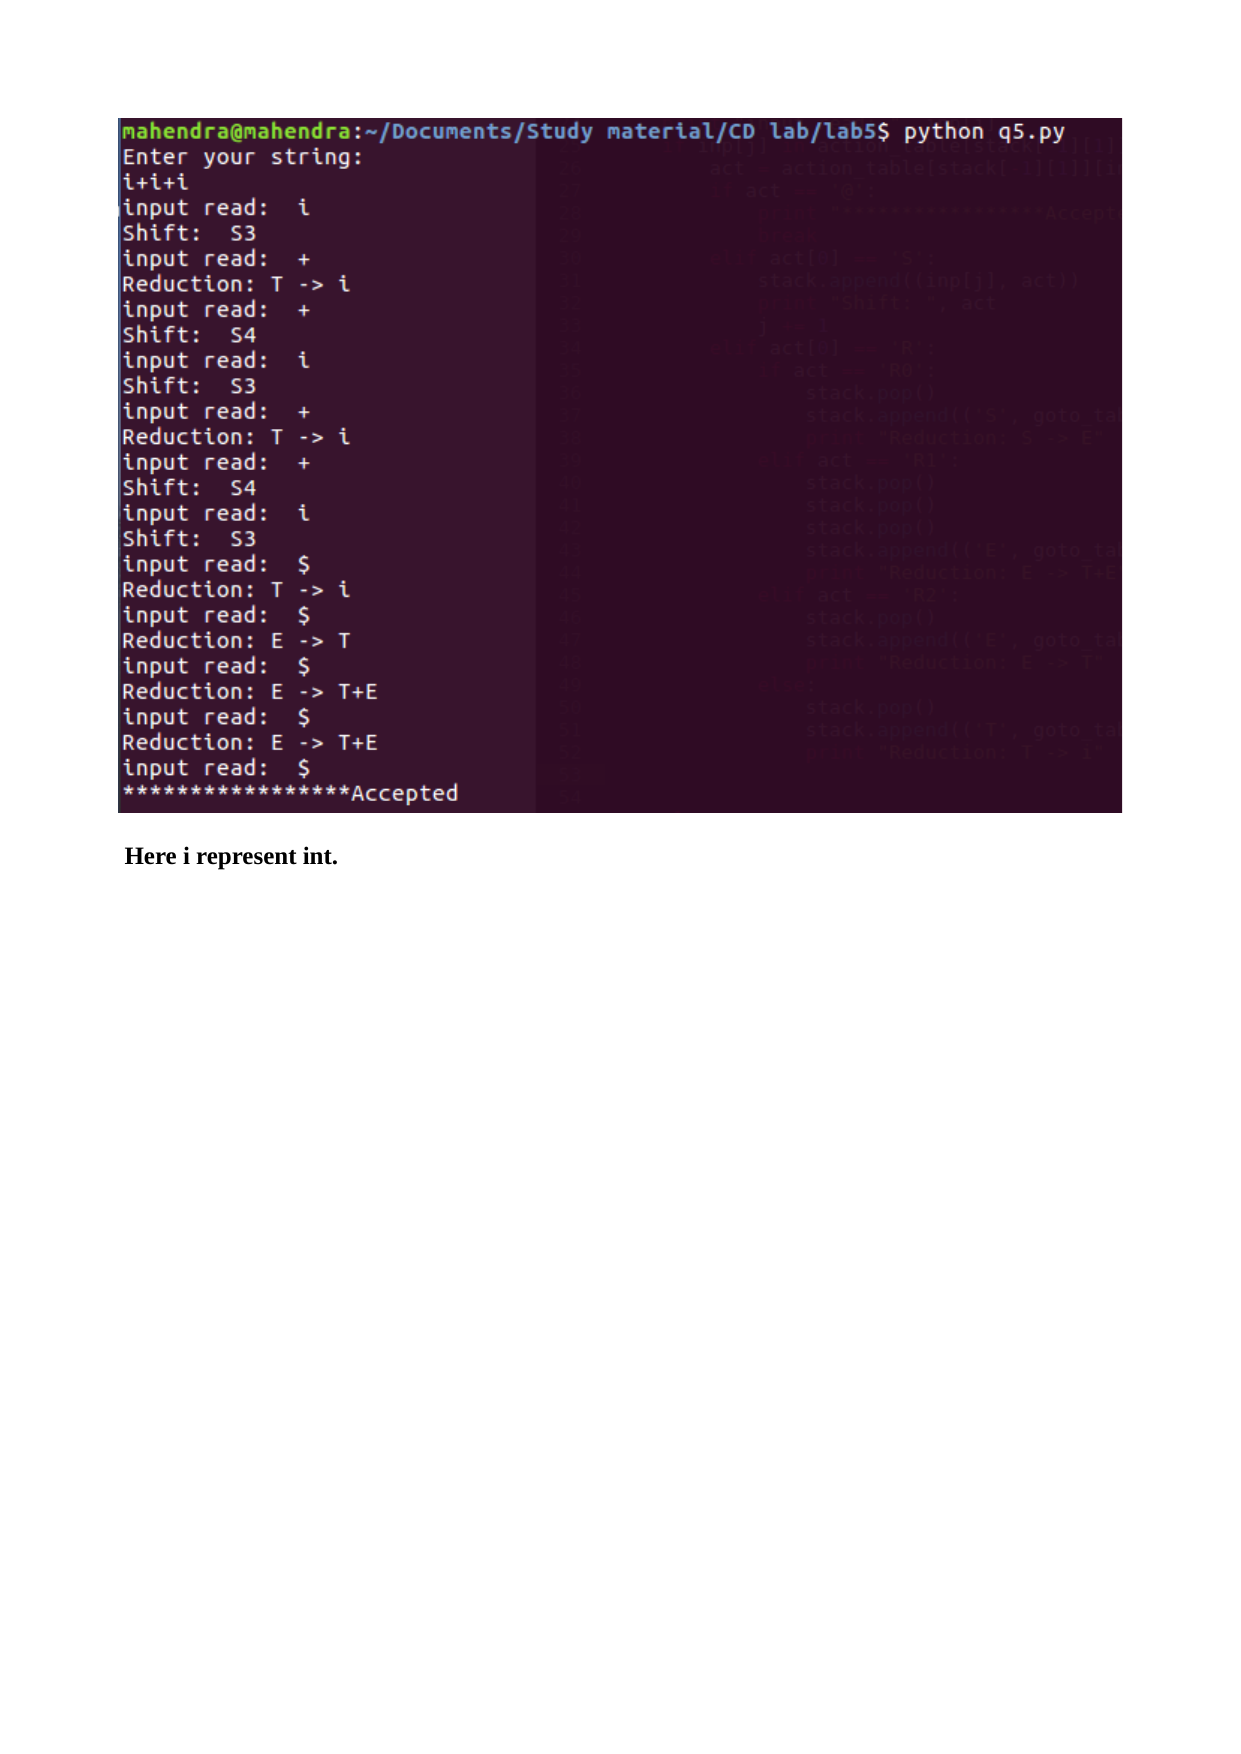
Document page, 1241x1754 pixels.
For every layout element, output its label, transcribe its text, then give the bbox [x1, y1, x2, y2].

text Here i represent int. [118, 841, 1122, 870]
picture [118, 118, 1123, 813]
